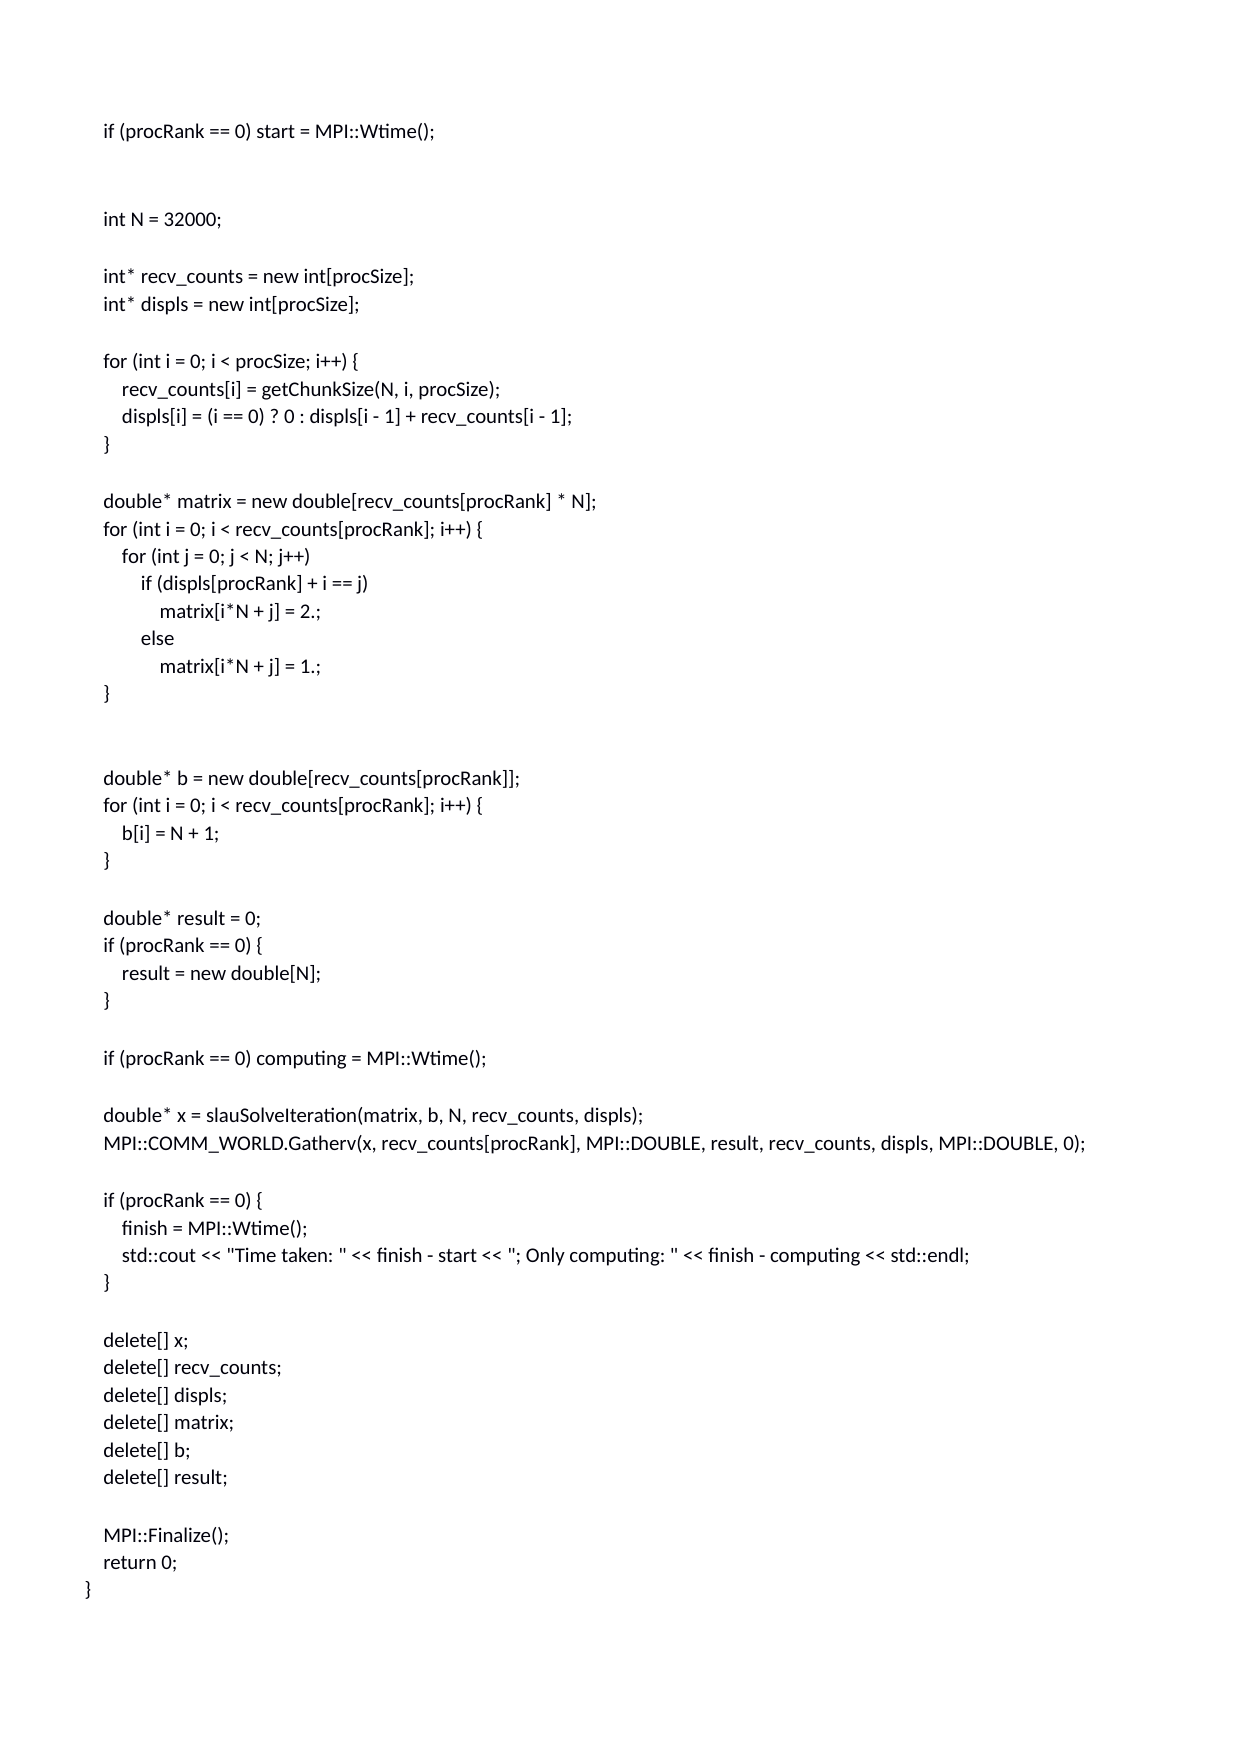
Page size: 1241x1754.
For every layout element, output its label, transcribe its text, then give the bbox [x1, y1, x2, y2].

text for (int j = 0; j < N; j++) [84, 543, 1159, 569]
text matrix[i*N + j] = 1.; [84, 653, 1159, 678]
text } [84, 847, 1159, 873]
text } [84, 1269, 1159, 1295]
text matrix[i*N + j] = 2.; [84, 598, 1159, 623]
text b[i] = N + 1; [84, 820, 1159, 845]
text result = new double[N]; [84, 960, 1159, 985]
text } [84, 680, 1159, 706]
text MPI::Finalize(); [84, 1522, 1159, 1547]
text std::cout << "Time taken: " << finish - start << "; Only computing: " << finish - computing << std::endl; [84, 1242, 1159, 1268]
text delete[] recv_counts; [84, 1354, 1159, 1380]
text double* x = slauSolveIteration(matrix, b, N, recv_counts, displs); [84, 1102, 1159, 1128]
text if (procRank == 0) { [84, 932, 1159, 958]
text } [84, 431, 1159, 456]
text double* b = new double[recv_counts[procRank]]; [84, 765, 1159, 791]
text for (int i = 0; i < procSize; i++) { [84, 349, 1159, 374]
text delete[] result; [84, 1464, 1159, 1489]
text } [84, 1577, 1159, 1602]
text int* displs = new int[procSize]; [84, 291, 1159, 316]
text int* recv_counts = new int[procSize]; [84, 264, 1159, 289]
text MPI::COMM_WORLD.Gatherv(x, recv_counts[procRank], MPI::DOUBLE, result, recv_counts, displs, MPI::DOUBLE, 0); [84, 1130, 1159, 1155]
text delete[] matrix; [84, 1409, 1159, 1435]
text double* result = 0; [84, 905, 1159, 930]
text delete[] displs; [84, 1382, 1159, 1407]
text else [84, 625, 1159, 651]
text for (int i = 0; i < recv_counts[procRank]; i++) { [84, 516, 1159, 541]
text return 0; [84, 1549, 1159, 1574]
text if (displs[procRank] + i == j) [84, 571, 1159, 596]
text if (procRank == 0) start = MPI::Wtime(); [84, 118, 1159, 144]
text delete[] x; [84, 1327, 1159, 1353]
text finish = MPI::Wtime(); [84, 1215, 1159, 1240]
text if (procRank == 0) computing = MPI::Wtime(); [84, 1045, 1159, 1070]
text for (int i = 0; i < recv_counts[procRank]; i++) { [84, 793, 1159, 818]
text int N = 32000; [84, 206, 1159, 231]
text displs[i] = (i == 0) ? 0 : displs[i - 1] + recv_counts[i - 1]; [84, 403, 1159, 429]
text delete[] b; [84, 1437, 1159, 1462]
text } [84, 987, 1159, 1013]
text double* matrix = new double[recv_counts[procRank] * N]; [84, 488, 1159, 514]
text if (procRank == 0) { [84, 1187, 1159, 1213]
text recv_counts[i] = getChunkSize(N, i, procSize); [84, 376, 1159, 401]
